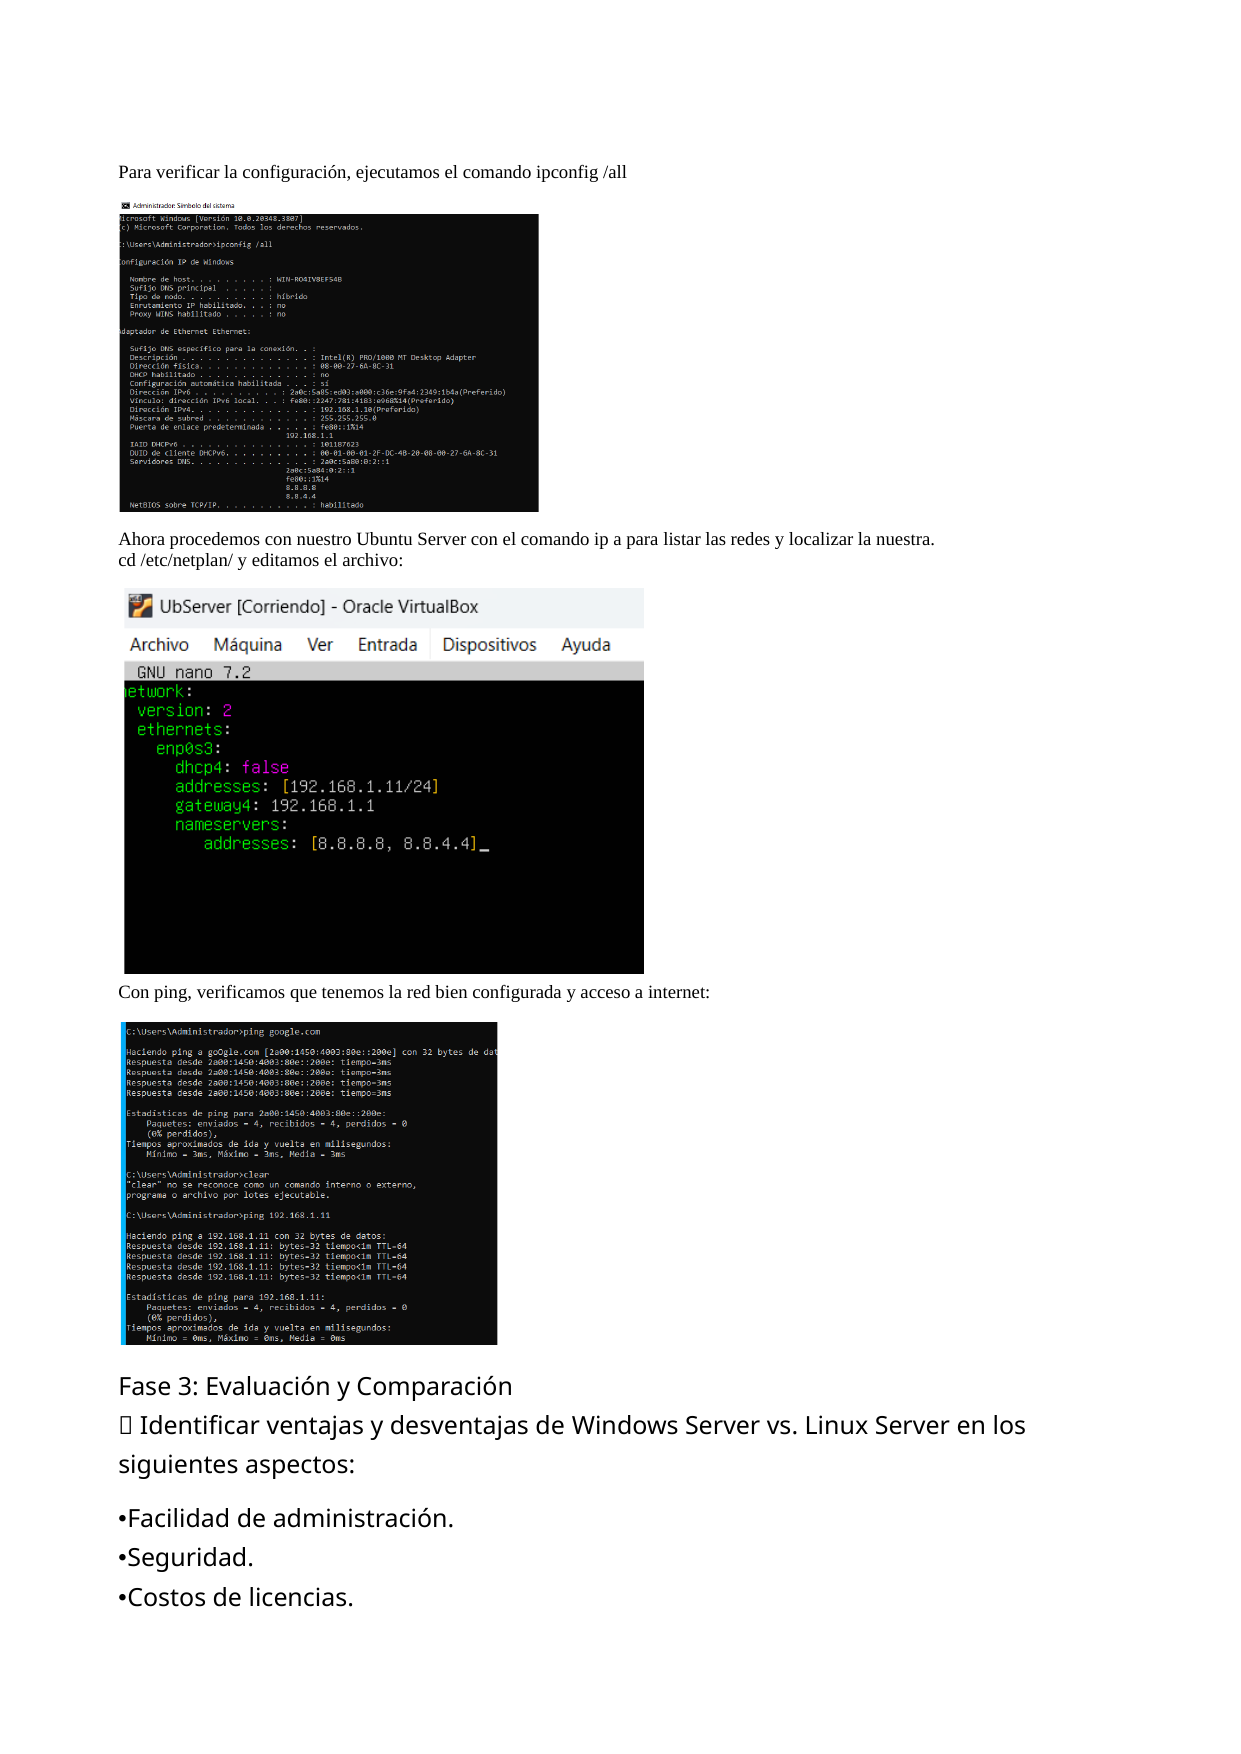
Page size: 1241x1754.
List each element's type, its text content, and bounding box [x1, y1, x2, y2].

list Facilidad de administración. [118, 1501, 1122, 1535]
text Fase 3: Evaluación y Comparación ✅ Identificar ventajas y desventajas de Windows Server vs. Linux Server en los siguientes aspectos: [118, 1369, 1122, 1481]
text Con ping, verificamos que tenemos la red bien configurada y acceso a internet: [118, 981, 1122, 1002]
text Para verificar la configuración, ejecutamos el comando ipconfig /all [118, 161, 1122, 183]
picture [124, 588, 644, 974]
list Seguridad. [118, 1540, 1122, 1574]
text cd /etc/netplan/ y editamos el archivo: [118, 549, 1122, 571]
list Costos de licencias. [118, 1579, 1122, 1613]
picture [119, 199, 539, 512]
text Ahora procedemos con nuestro Ubuntu Server con el comando ip a para listar las redes y localizar la nuestra. [118, 528, 1122, 549]
picture [126, 1022, 498, 1345]
